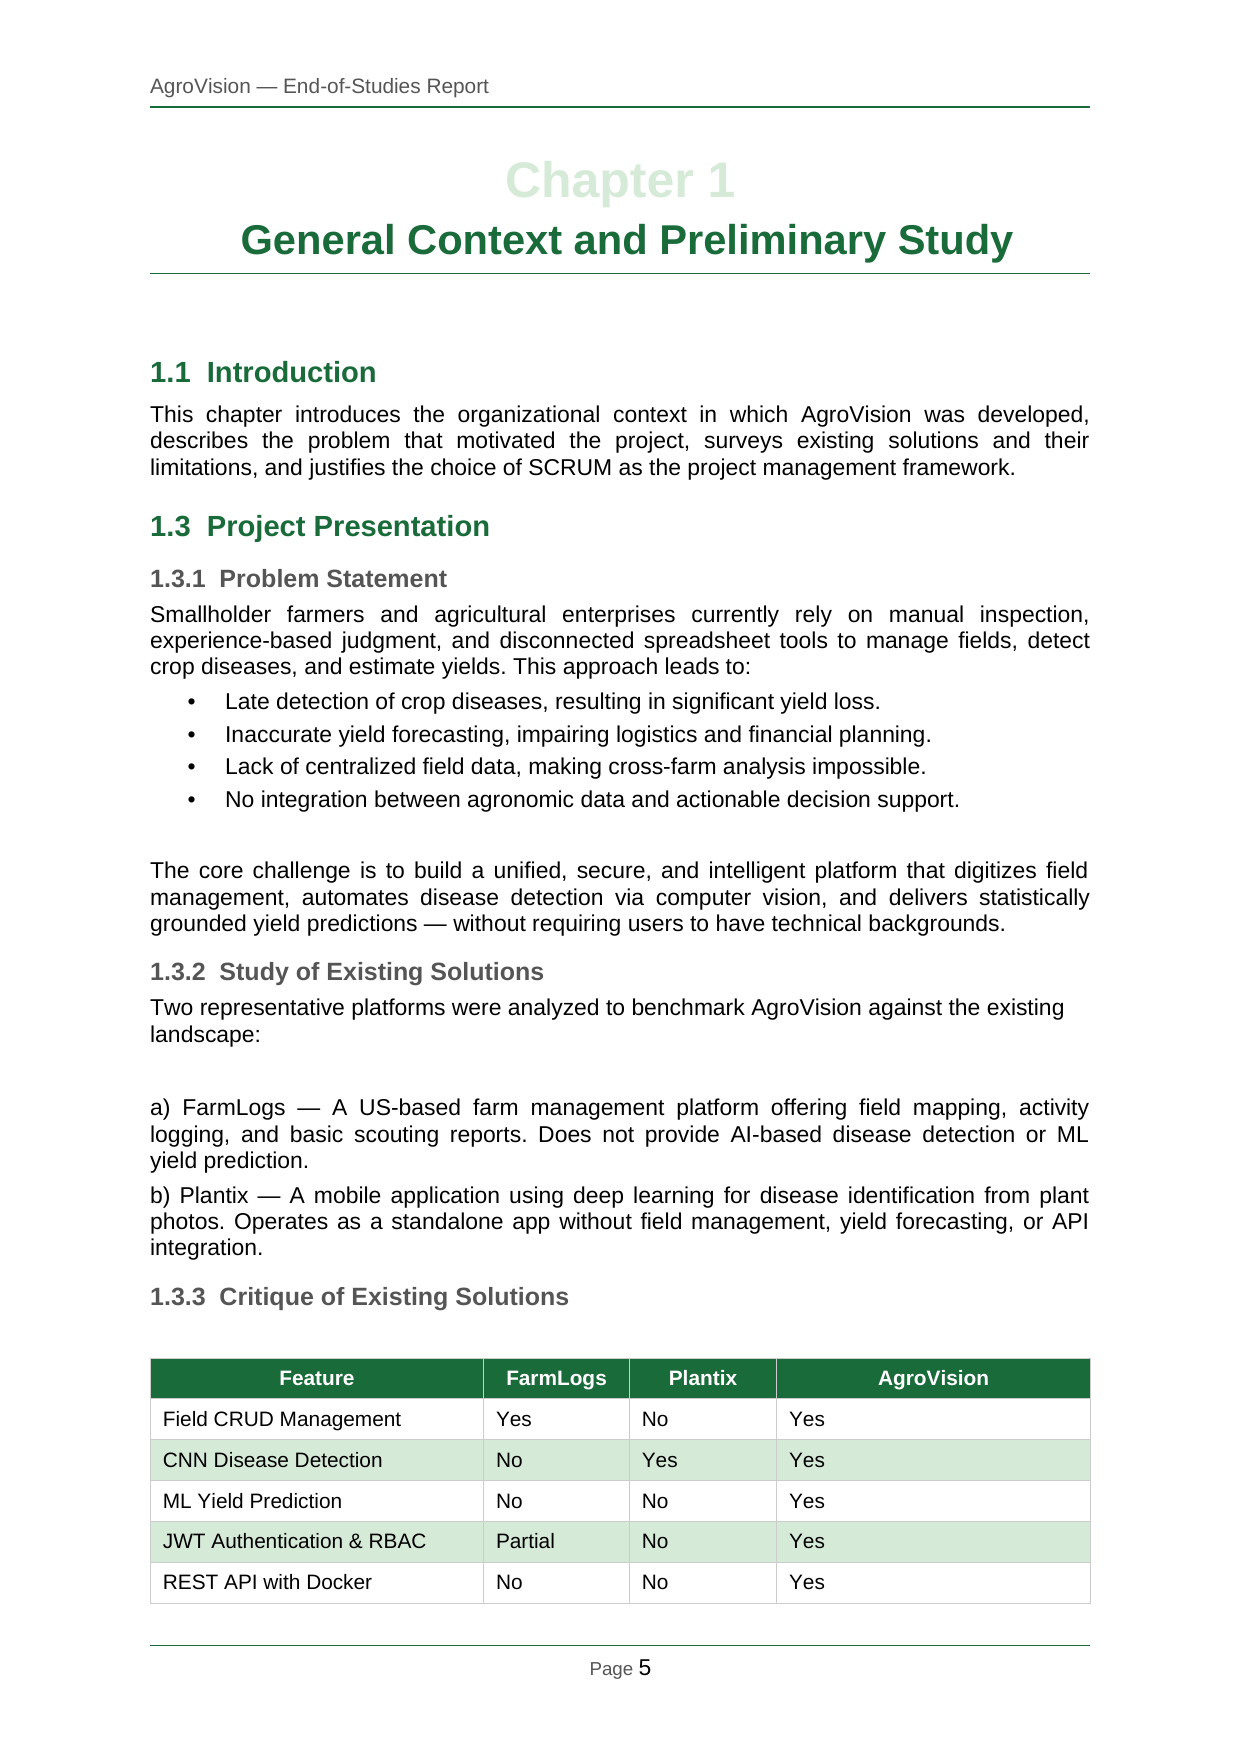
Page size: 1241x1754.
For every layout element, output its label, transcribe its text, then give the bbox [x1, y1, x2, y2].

table_header Plantix [630, 1359, 776, 1398]
table_cell Yes [777, 1440, 1090, 1480]
table_cell No [484, 1440, 629, 1480]
table_cell ML Yield Prediction [151, 1481, 483, 1521]
text Two representative platforms were analyzed to benchmark AgroVision against the existing landscape: [150, 994, 1090, 1047]
table_header Feature [151, 1359, 483, 1398]
subtitle 1.3.3 Critique of Existing Solutions [150, 1281, 1090, 1310]
table_cell No [484, 1481, 629, 1521]
subtitle 1.3 Project Presentation [150, 509, 1090, 543]
table_cell Yes [777, 1563, 1090, 1602]
table_cell No [630, 1399, 776, 1439]
table_cell Yes [484, 1399, 629, 1439]
list Lack of centralized field data, making cross-farm analysis impossible. [187, 753, 1090, 779]
list No integration between agronomic data and actionable decision support. [187, 786, 1090, 812]
text Smallholder farmers and agricultural enterprises currently rely on manual inspection, experience-based judgment, and disconnected spreadsheet tools to manage fields, detect crop diseases, and estimate yields. This approach leads to: [150, 601, 1090, 680]
table_cell REST API with Docker [151, 1563, 483, 1602]
subtitle 1.3.2 Study of Existing Solutions [150, 957, 1090, 986]
table_cell No [630, 1481, 776, 1521]
table_header AgroVision [777, 1359, 1090, 1398]
table_cell Yes [777, 1481, 1090, 1521]
table_cell Yes [777, 1522, 1090, 1562]
list Late detection of crop diseases, resulting in significant yield loss. [187, 688, 1090, 714]
table_cell Yes [777, 1399, 1090, 1439]
table_cell Partial [484, 1522, 629, 1562]
text The core challenge is to build a unified, secure, and intelligent platform that digitizes field management, automates disease detection via computer vision, and delivers statistically grounded yield predictions — without requiring users to have technical backgrounds. [150, 857, 1090, 936]
list Inaccurate yield forecasting, impairing logistics and financial planning. [187, 721, 1090, 747]
text b) Plantix — A mobile application using deep learning for disease identification from plant photos. Operates as a standalone app without field management, yield forecasting, or API integration. [150, 1182, 1090, 1261]
subtitle 1.1 Introduction [150, 355, 1090, 388]
table_cell CNN Disease Detection [151, 1440, 483, 1480]
text Chapter 1 General Context and Preliminary Study [150, 150, 1090, 273]
table_cell Yes [630, 1440, 776, 1480]
subtitle 1.3.1 Problem Statement [150, 563, 1090, 592]
table_cell Field CRUD Management [151, 1399, 483, 1439]
table_header FarmLogs [484, 1359, 629, 1398]
text a) FarmLogs — A US-based farm management platform offering field mapping, activity logging, and basic scouting reports. Does not provide AI-based disease detection or ML yield prediction. [150, 1094, 1090, 1173]
text This chapter introduces the organizational context in which AgroVision was developed, describes the problem that motivated the project, surveys existing solutions and their limitations, and justifies the choice of SCRUM as the project management framework. [150, 401, 1090, 480]
table_cell No [630, 1563, 776, 1602]
table_cell JWT Authentication & RBAC [151, 1522, 483, 1562]
table_cell No [484, 1563, 629, 1602]
table_cell No [630, 1522, 776, 1562]
